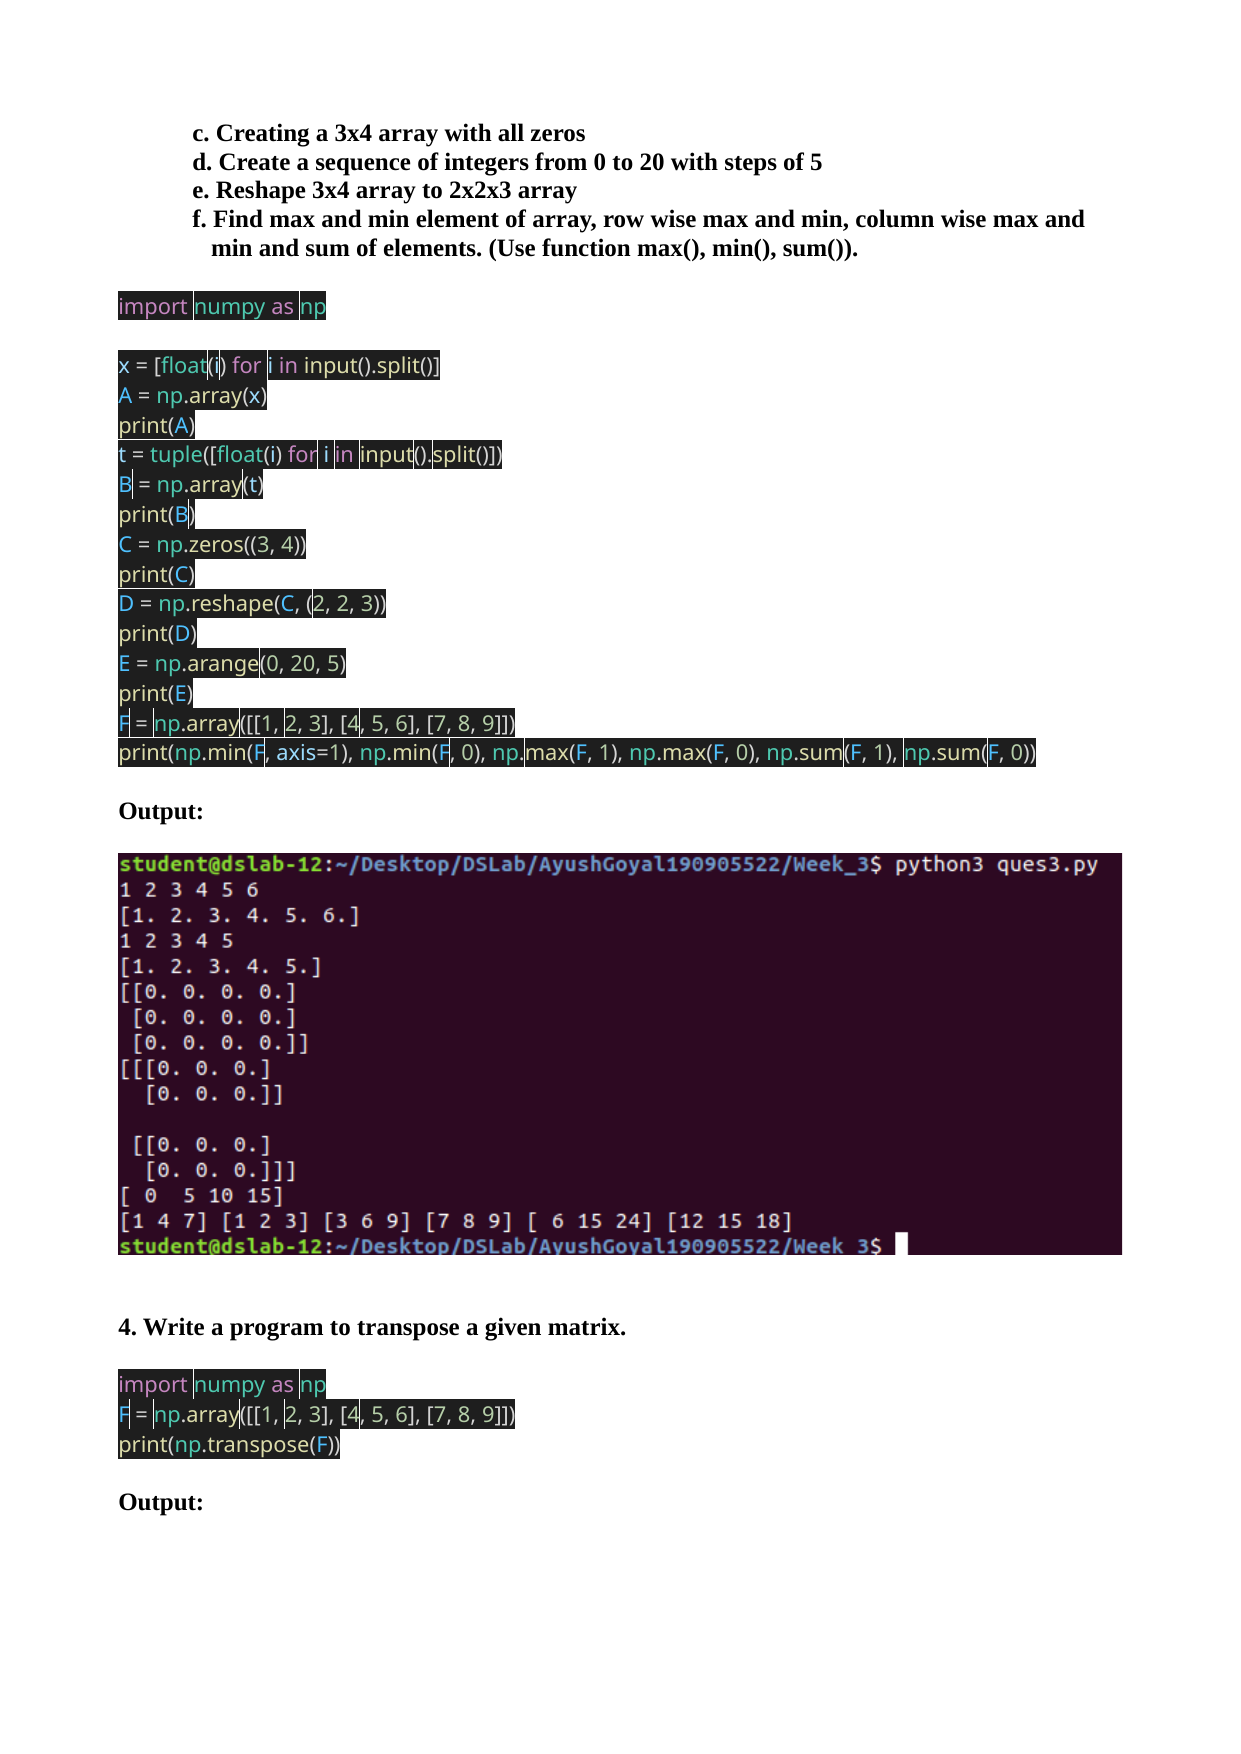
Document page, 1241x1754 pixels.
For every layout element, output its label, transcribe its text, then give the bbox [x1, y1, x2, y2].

text e. Reshape 3x4 array to 2x2x3 array [118, 176, 1122, 204]
text print(E) [118, 678, 1122, 708]
text print(B) [118, 499, 1122, 529]
text F = np.array([[1, 2, 3], [4, 5, 6], [7, 8, 9]]) [118, 708, 1122, 737]
text print(C) [118, 559, 1122, 588]
text print(A) [118, 410, 1122, 439]
text B = np.array(t) [118, 469, 1122, 499]
text print(np.min(F, axis=1), np.min(F, 0), np.max(F, 1), np.max(F, 0), np.sum(F, 1), np.sum(F, 0)) [118, 737, 1122, 767]
text d. Create a sequence of integers from 0 to 20 with steps of 5 [118, 147, 1122, 176]
text E = np.arange(0, 20, 5) [118, 648, 1122, 678]
text t = tuple([float(i) for i in input().split()]) [118, 439, 1122, 469]
text C = np.zeros((3, 4)) [118, 529, 1122, 559]
text c. Creating a 3x4 array with all zeros [118, 118, 1122, 147]
text print(D) [118, 618, 1122, 648]
text F = np.array([[1, 2, 3], [4, 5, 6], [7, 8, 9]]) [118, 1399, 1122, 1429]
text import numpy as np [118, 1369, 1122, 1399]
text Output: [118, 1487, 1122, 1516]
text print(np.transpose(F)) [118, 1429, 1122, 1459]
text 4. Write a program to transpose a given matrix. [118, 1312, 1122, 1341]
text D = np.reshape(C, (2, 2, 3)) [118, 588, 1122, 618]
text Output: [118, 796, 1122, 825]
text x = [float(i) for i in input().split()] [118, 350, 1122, 380]
text import numpy as np [118, 291, 1122, 320]
picture [118, 853, 1123, 1255]
text f. Find max and min element of array, row wise max and min, column wise max and min and sum of elements. (Use function max(), min(), sum()). [118, 204, 1122, 262]
text A = np.array(x) [118, 380, 1122, 410]
